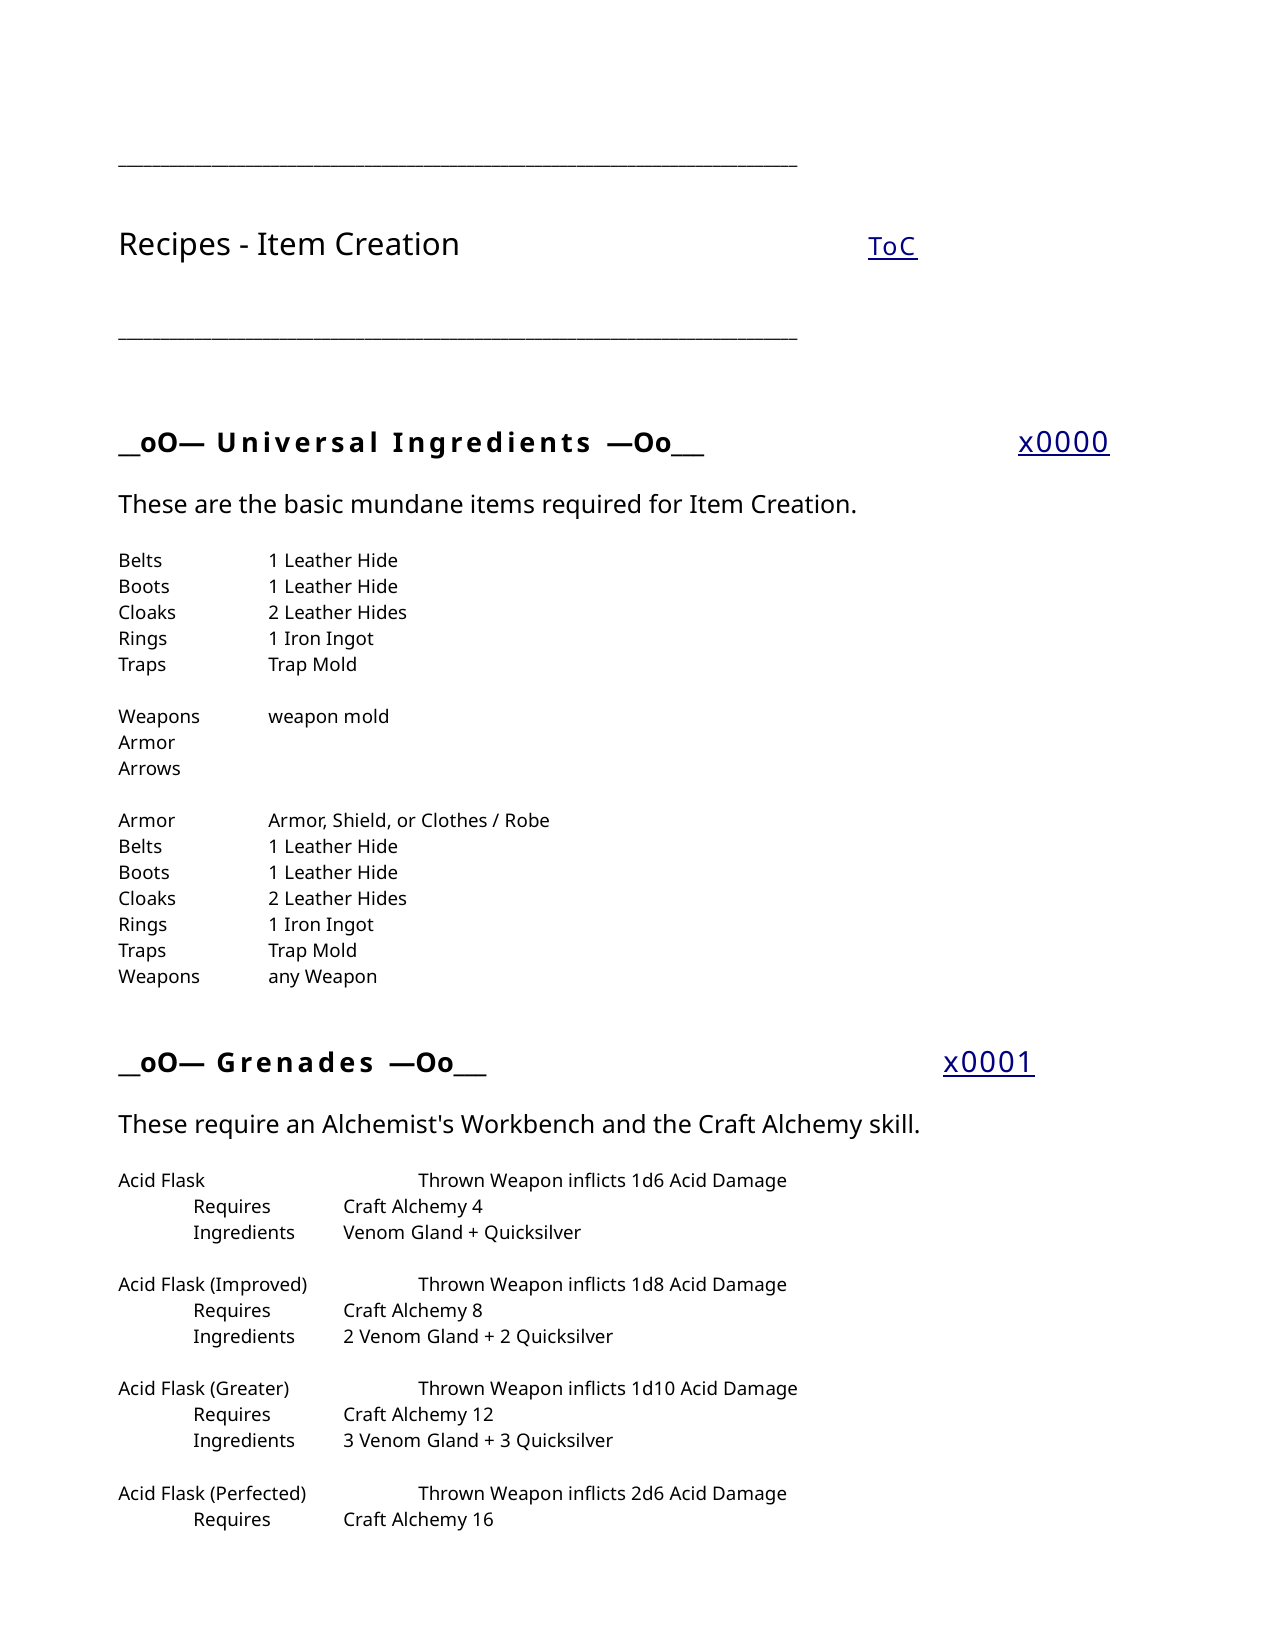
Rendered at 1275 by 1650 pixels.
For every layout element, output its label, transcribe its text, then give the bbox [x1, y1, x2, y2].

text Requires Craft Alchemy 16 [118, 1505, 1157, 1531]
text Acid Flask (Greater) Thrown Weapon inflicts 1d10 Acid Damage [118, 1375, 1157, 1401]
text Weapons any Weapon [118, 963, 1157, 989]
text __oO— Grenades —Oo___ x0001 [118, 1041, 1157, 1081]
text Arrows [118, 755, 1157, 781]
text Cloaks 2 Leather Hides [118, 599, 1157, 625]
text Belts 1 Leather Hide [118, 547, 1157, 573]
text Rings 1 Iron Ingot [118, 625, 1157, 651]
text Acid Flask Thrown Weapon inflicts 1d6 Acid Damage [118, 1167, 1157, 1193]
text Ingredients 2 Venom Gland + 2 Quicksilver [118, 1323, 1157, 1349]
text Traps Trap Mold [118, 651, 1157, 677]
text ________________________________________________________________________________ [118, 317, 1157, 343]
text Armor Armor, Shield, or Clothes / Robe [118, 807, 1157, 833]
text Boots 1 Leather Hide [118, 573, 1157, 599]
text Cloaks 2 Leather Hides [118, 885, 1157, 911]
text Requires Craft Alchemy 12 [118, 1401, 1157, 1427]
text Traps Trap Mold [118, 937, 1157, 963]
text __oO— Universal Ingredients —Oo___ x0000 [118, 421, 1157, 461]
text Acid Flask (Perfected) Thrown Weapon inflicts 2d6 Acid Damage [118, 1479, 1157, 1505]
text Ingredients Venom Gland + Quicksilver [118, 1219, 1157, 1245]
text Requires Craft Alchemy 8 [118, 1297, 1157, 1323]
text Boots 1 Leather Hide [118, 859, 1157, 885]
text Rings 1 Iron Ingot [118, 911, 1157, 937]
text These are the basic mundane items required for Item Creation. [118, 487, 1157, 521]
text Ingredients 3 Venom Gland + 3 Quicksilver [118, 1427, 1157, 1453]
text Armor [118, 729, 1157, 755]
text Requires Craft Alchemy 4 [118, 1193, 1157, 1219]
text Belts 1 Leather Hide [118, 833, 1157, 859]
text These require an Alchemist's Workbench and the Craft Alchemy skill. [118, 1107, 1157, 1141]
text Acid Flask (Improved) Thrown Weapon inflicts 1d8 Acid Damage [118, 1271, 1157, 1297]
text Weapons weapon mold [118, 703, 1157, 729]
text ________________________________________________________________________________ [118, 144, 1157, 170]
text Recipes - Item Creation ToC [118, 222, 1157, 265]
